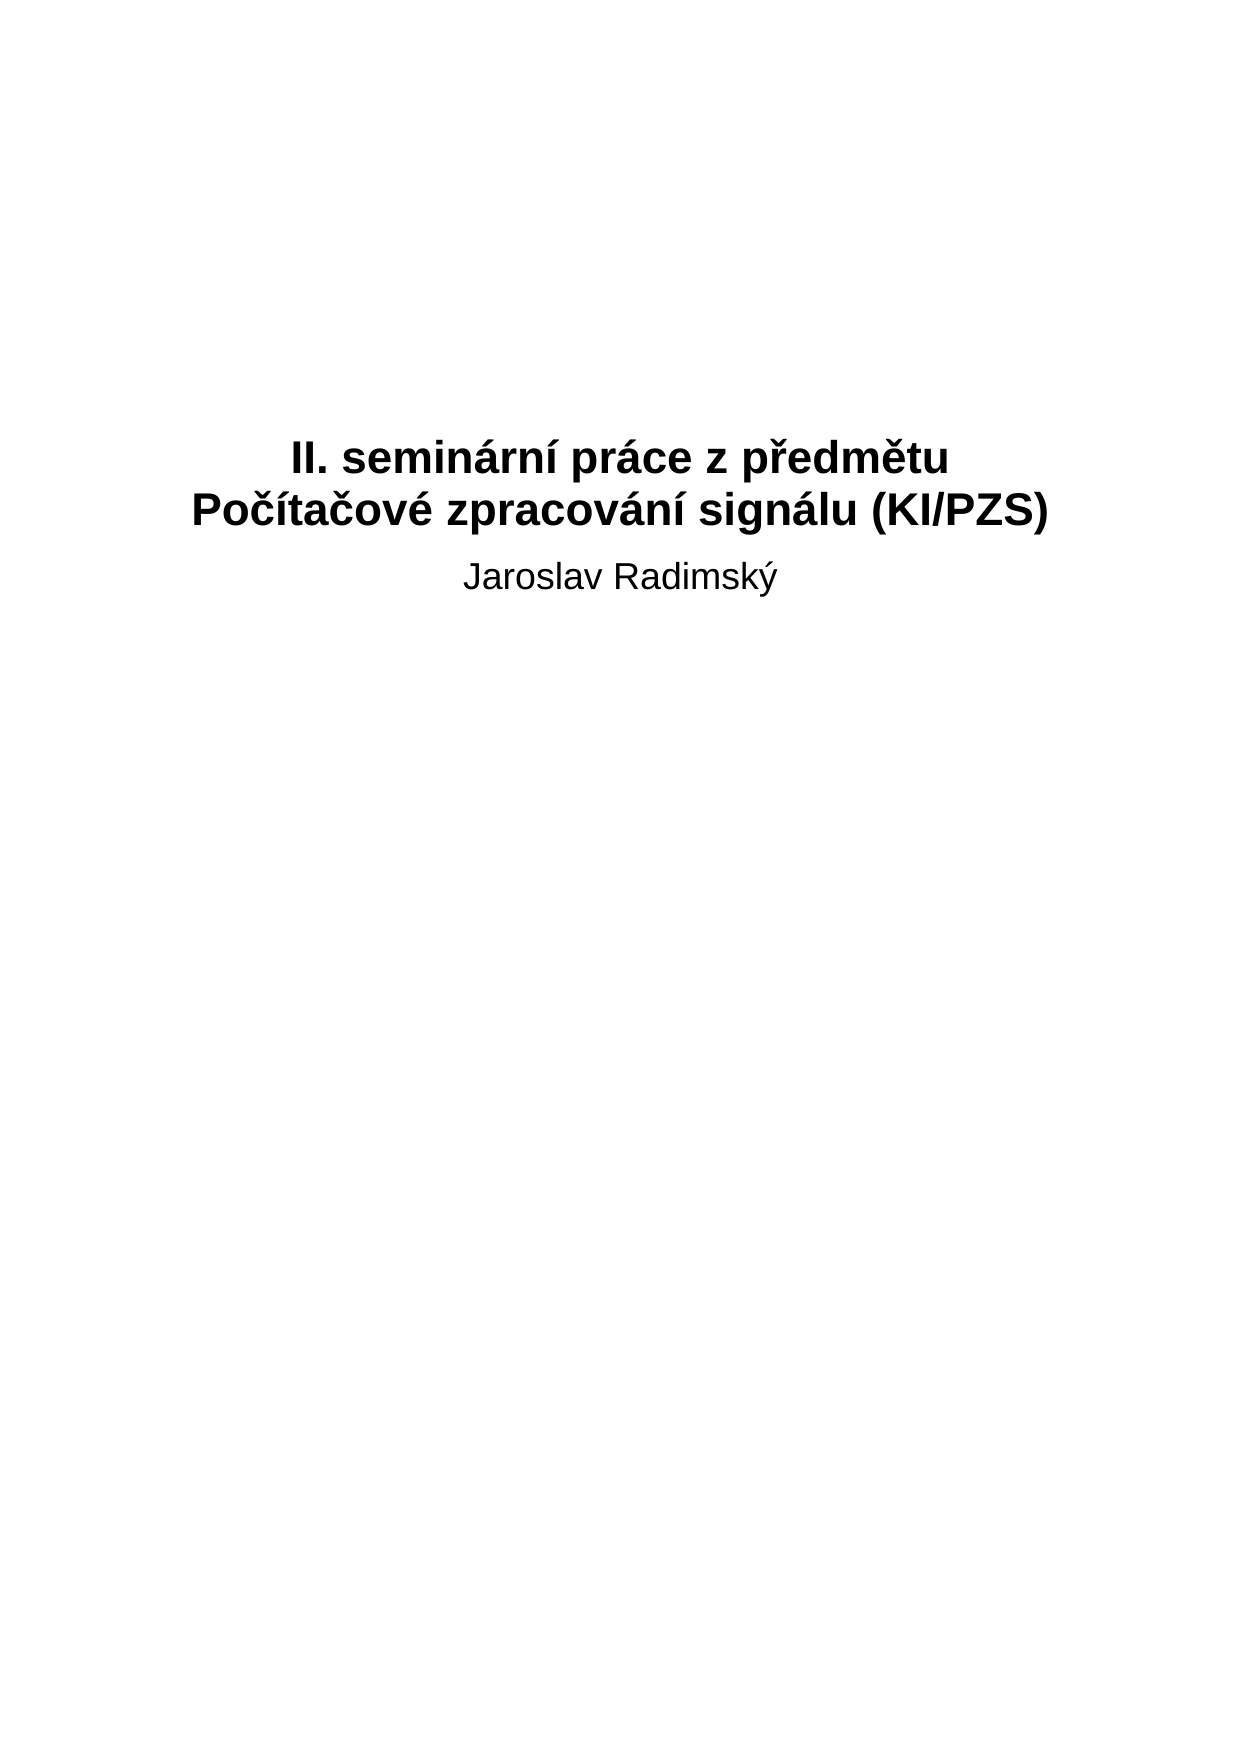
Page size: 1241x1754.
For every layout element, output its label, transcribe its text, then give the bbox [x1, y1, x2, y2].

subtitle Jaroslav Radimský [118, 554, 1122, 597]
title II. seminární práce z předmětu Počítačové zpracování signálu (KI/PZS) [118, 430, 1122, 536]
